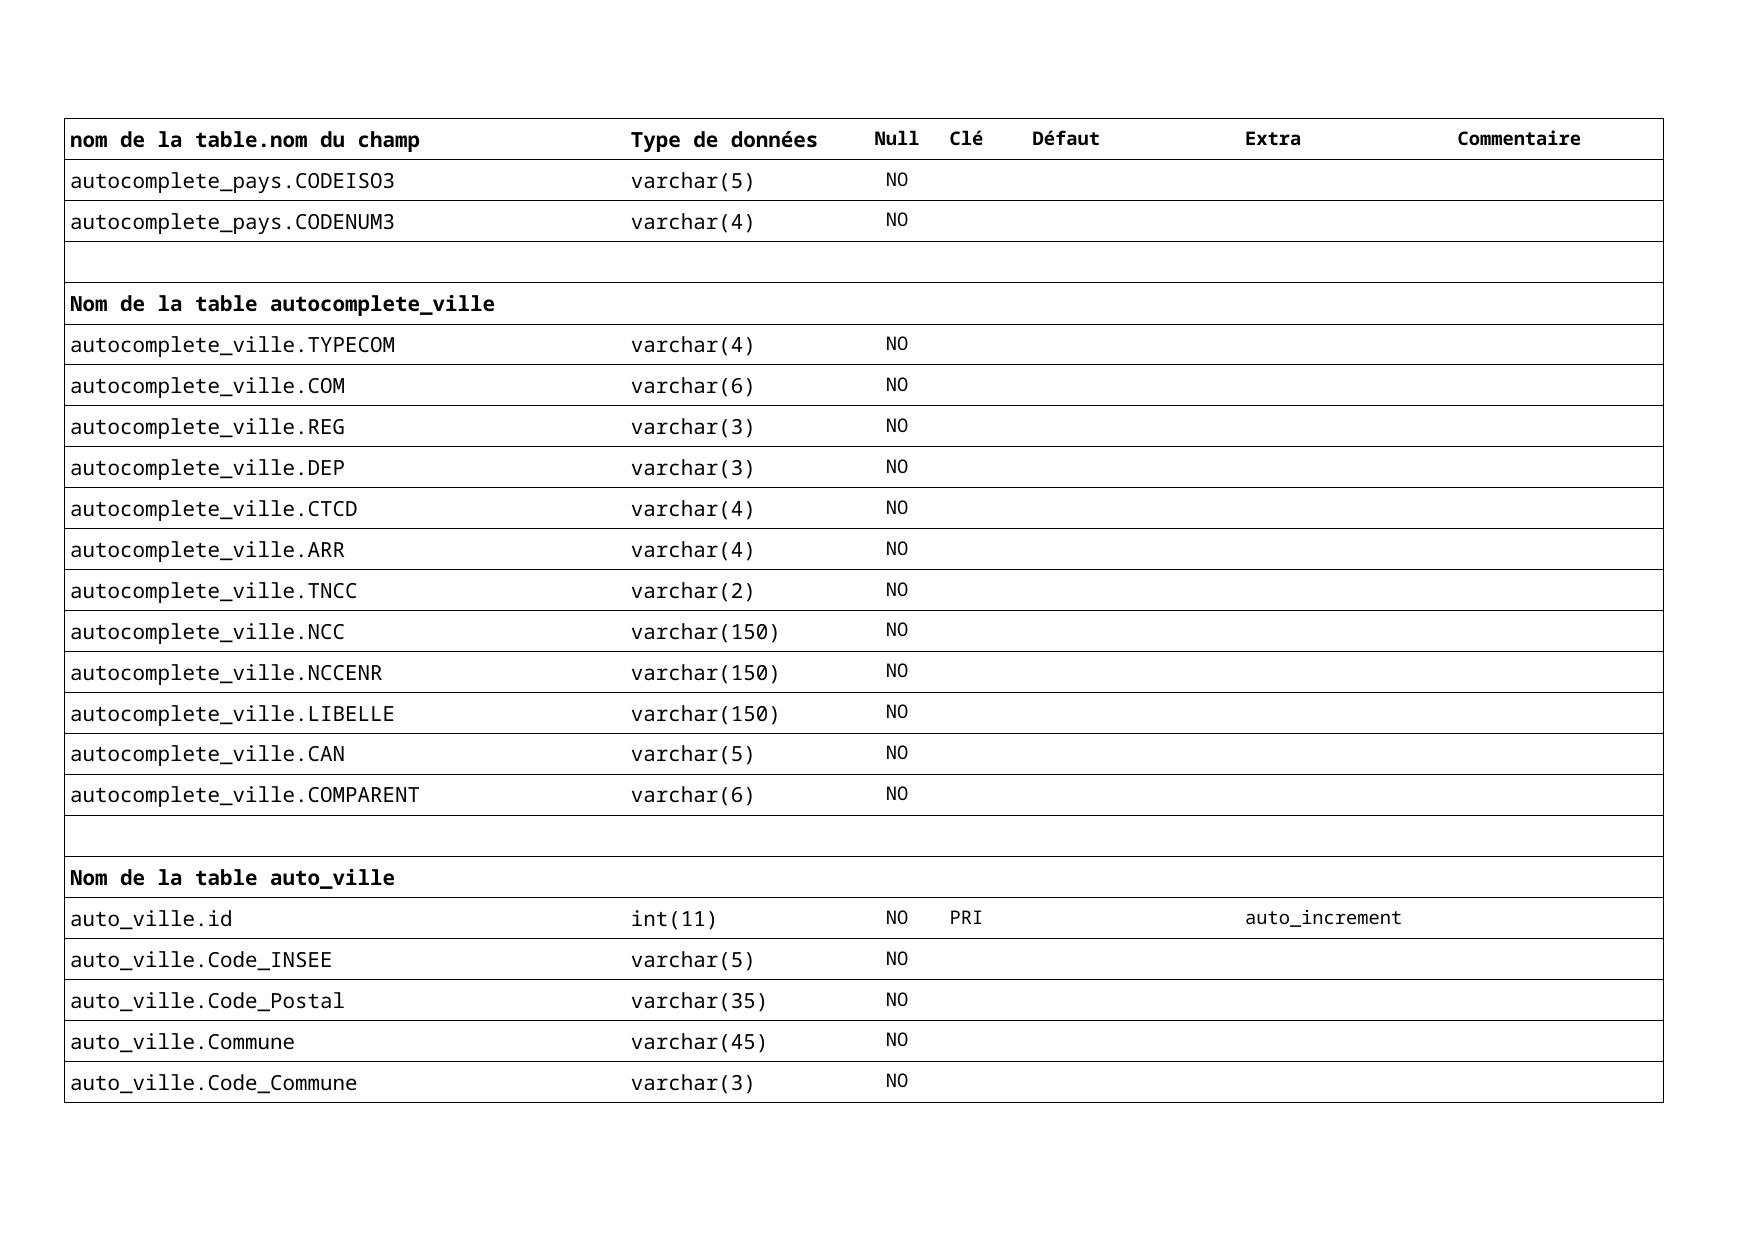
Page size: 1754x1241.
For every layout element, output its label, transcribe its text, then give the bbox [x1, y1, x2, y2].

table_cell autocomplete_ville.TYPECOM [65, 325, 625, 364]
table_cell NO [850, 980, 944, 1020]
table_cell varchar(5) [625, 734, 850, 774]
table_cell auto_ville.Code_Commune [65, 1062, 625, 1102]
table_cell NO [850, 488, 944, 528]
table_cell [1239, 857, 1451, 897]
table_cell [1451, 447, 1663, 487]
table_cell [1451, 775, 1663, 815]
table_cell [1239, 1021, 1451, 1061]
table_cell [1451, 1062, 1663, 1102]
table_cell [944, 570, 1026, 610]
table_cell [1026, 693, 1239, 733]
table_cell autocomplete_ville.DEP [65, 447, 625, 487]
table_cell [944, 816, 1026, 856]
table_cell [1239, 652, 1451, 692]
table_cell NO [850, 529, 944, 569]
table_cell [1239, 611, 1451, 651]
table_cell [1239, 570, 1451, 610]
table_cell [1451, 1021, 1663, 1061]
table_cell [1451, 734, 1663, 774]
table_cell [944, 488, 1026, 528]
table_cell [1026, 775, 1239, 815]
table_cell [944, 406, 1026, 446]
table_cell Nom de la table auto_ville [65, 857, 625, 897]
table_cell NO [850, 775, 944, 815]
table_cell [944, 857, 1026, 897]
table_cell [1026, 529, 1239, 569]
table_cell [1026, 734, 1239, 774]
table_cell [1026, 980, 1239, 1020]
table_cell [1026, 201, 1239, 241]
table_cell [1239, 242, 1451, 282]
table_cell [944, 201, 1026, 241]
table_cell [1239, 283, 1451, 323]
table_cell NO [850, 1021, 944, 1061]
table_cell varchar(4) [625, 488, 850, 528]
table_cell autocomplete_ville.NCC [65, 611, 625, 651]
table_cell [65, 816, 625, 856]
table_cell [1451, 816, 1663, 856]
table_cell [1451, 693, 1663, 733]
table_cell [1026, 816, 1239, 856]
table_cell NO [850, 365, 944, 405]
table_cell NO [850, 406, 944, 446]
table_cell [1239, 775, 1451, 815]
table_cell [1451, 242, 1663, 282]
table_cell [944, 283, 1026, 323]
table_header Null [850, 119, 944, 159]
table_cell NO [850, 201, 944, 241]
table_cell NO [850, 611, 944, 651]
table_cell int(11) [625, 898, 850, 938]
table_cell PRI [944, 898, 1026, 938]
table_header Extra [1239, 119, 1451, 159]
table_header Type de données [625, 119, 850, 159]
table_cell [1451, 488, 1663, 528]
table_cell [1026, 939, 1239, 979]
table_cell varchar(4) [625, 529, 850, 569]
table_cell [944, 734, 1026, 774]
table_cell [1451, 980, 1663, 1020]
table_cell [1026, 611, 1239, 651]
table_cell [944, 611, 1026, 651]
table_cell [1026, 1021, 1239, 1061]
table_cell autocomplete_pays.CODEISO3 [65, 160, 625, 200]
table_cell autocomplete_ville.LIBELLE [65, 693, 625, 733]
table_cell [944, 693, 1026, 733]
table_cell varchar(3) [625, 447, 850, 487]
table_cell [1026, 365, 1239, 405]
table_cell varchar(150) [625, 652, 850, 692]
table_cell NO [850, 734, 944, 774]
table_cell [1239, 201, 1451, 241]
table_cell [1451, 201, 1663, 241]
table_cell [1239, 1062, 1451, 1102]
table_cell [1239, 160, 1451, 200]
table_cell auto_ville.Code_INSEE [65, 939, 625, 979]
table_cell [1451, 939, 1663, 979]
table_cell varchar(6) [625, 365, 850, 405]
table_cell varchar(3) [625, 406, 850, 446]
table_cell [944, 1062, 1026, 1102]
table_cell varchar(4) [625, 201, 850, 241]
table_cell NO [850, 447, 944, 487]
table_cell varchar(35) [625, 980, 850, 1020]
table_cell [944, 775, 1026, 815]
table_cell [944, 447, 1026, 487]
table_cell [1026, 898, 1239, 938]
table_cell [944, 980, 1026, 1020]
table_cell auto_ville.Commune [65, 1021, 625, 1061]
table_cell [1451, 406, 1663, 446]
table_cell autocomplete_ville.REG [65, 406, 625, 446]
table_cell varchar(3) [625, 1062, 850, 1102]
table_cell [1239, 693, 1451, 733]
table_cell [1451, 529, 1663, 569]
table_cell auto_ville.Code_Postal [65, 980, 625, 1020]
table_cell autocomplete_ville.CAN [65, 734, 625, 774]
table_cell varchar(4) [625, 325, 850, 364]
table_cell [1451, 898, 1663, 938]
table_cell [1239, 529, 1451, 569]
table_cell varchar(150) [625, 693, 850, 733]
table_cell [1239, 406, 1451, 446]
table_cell [944, 652, 1026, 692]
table_cell varchar(5) [625, 160, 850, 200]
table_cell Nom de la table autocomplete_ville [65, 283, 625, 323]
table_cell [944, 160, 1026, 200]
table_cell autocomplete_ville.CTCD [65, 488, 625, 528]
table_cell [1451, 570, 1663, 610]
table_cell autocomplete_ville.ARR [65, 529, 625, 569]
table_cell [944, 242, 1026, 282]
table_cell [1451, 857, 1663, 897]
table_cell autocomplete_pays.CODENUM3 [65, 201, 625, 241]
table_cell autocomplete_ville.TNCC [65, 570, 625, 610]
table_cell [1451, 325, 1663, 364]
table_cell [1239, 447, 1451, 487]
table_cell varchar(6) [625, 775, 850, 815]
table_header Défaut [1026, 119, 1239, 159]
table_cell autocomplete_ville.COM [65, 365, 625, 405]
table_cell [944, 1021, 1026, 1061]
table_cell [625, 242, 850, 282]
table_cell [1451, 283, 1663, 323]
table_header Clé [944, 119, 1026, 159]
table_cell [944, 365, 1026, 405]
table_cell NO [850, 570, 944, 610]
table_cell autocomplete_ville.COMPARENT [65, 775, 625, 815]
table_cell NO [850, 1062, 944, 1102]
table_cell [65, 242, 625, 282]
table_cell NO [850, 652, 944, 692]
table_header Commentaire [1451, 119, 1663, 159]
table_cell NO [850, 160, 944, 200]
table_cell [1026, 652, 1239, 692]
table_cell auto_ville.id [65, 898, 625, 938]
table_cell [944, 939, 1026, 979]
table_cell [1451, 611, 1663, 651]
table_cell auto_increment [1239, 898, 1451, 938]
table_cell [1239, 365, 1451, 405]
table_cell NO [850, 939, 944, 979]
table_cell autocomplete_ville.NCCENR [65, 652, 625, 692]
table_cell [850, 283, 944, 323]
table_cell [625, 816, 850, 856]
table_cell [1451, 652, 1663, 692]
table_cell [1239, 980, 1451, 1020]
table_cell [850, 857, 944, 897]
table_cell [625, 283, 850, 323]
table_cell [1026, 570, 1239, 610]
table_cell [850, 816, 944, 856]
table_cell [1239, 816, 1451, 856]
table_cell [1026, 488, 1239, 528]
table_cell [1026, 160, 1239, 200]
table_cell [1239, 488, 1451, 528]
table_cell varchar(5) [625, 939, 850, 979]
table_cell [1026, 242, 1239, 282]
table_cell [1026, 325, 1239, 364]
table_cell NO [850, 693, 944, 733]
table_cell [1239, 939, 1451, 979]
table_cell varchar(150) [625, 611, 850, 651]
table_cell [850, 242, 944, 282]
table_cell NO [850, 325, 944, 364]
table_cell varchar(2) [625, 570, 850, 610]
table_cell [1026, 447, 1239, 487]
table_cell [1026, 1062, 1239, 1102]
table_cell [1026, 406, 1239, 446]
table_cell [944, 325, 1026, 364]
table_cell [1239, 734, 1451, 774]
table_cell [944, 529, 1026, 569]
table_cell [1026, 857, 1239, 897]
table_cell [625, 857, 850, 897]
table_cell [1239, 325, 1451, 364]
table_cell varchar(45) [625, 1021, 850, 1061]
table_cell [1451, 365, 1663, 405]
table_cell [1026, 283, 1239, 323]
table_header nom de la table.nom du champ [65, 119, 625, 159]
table_cell [1451, 160, 1663, 200]
table_cell NO [850, 898, 944, 938]
